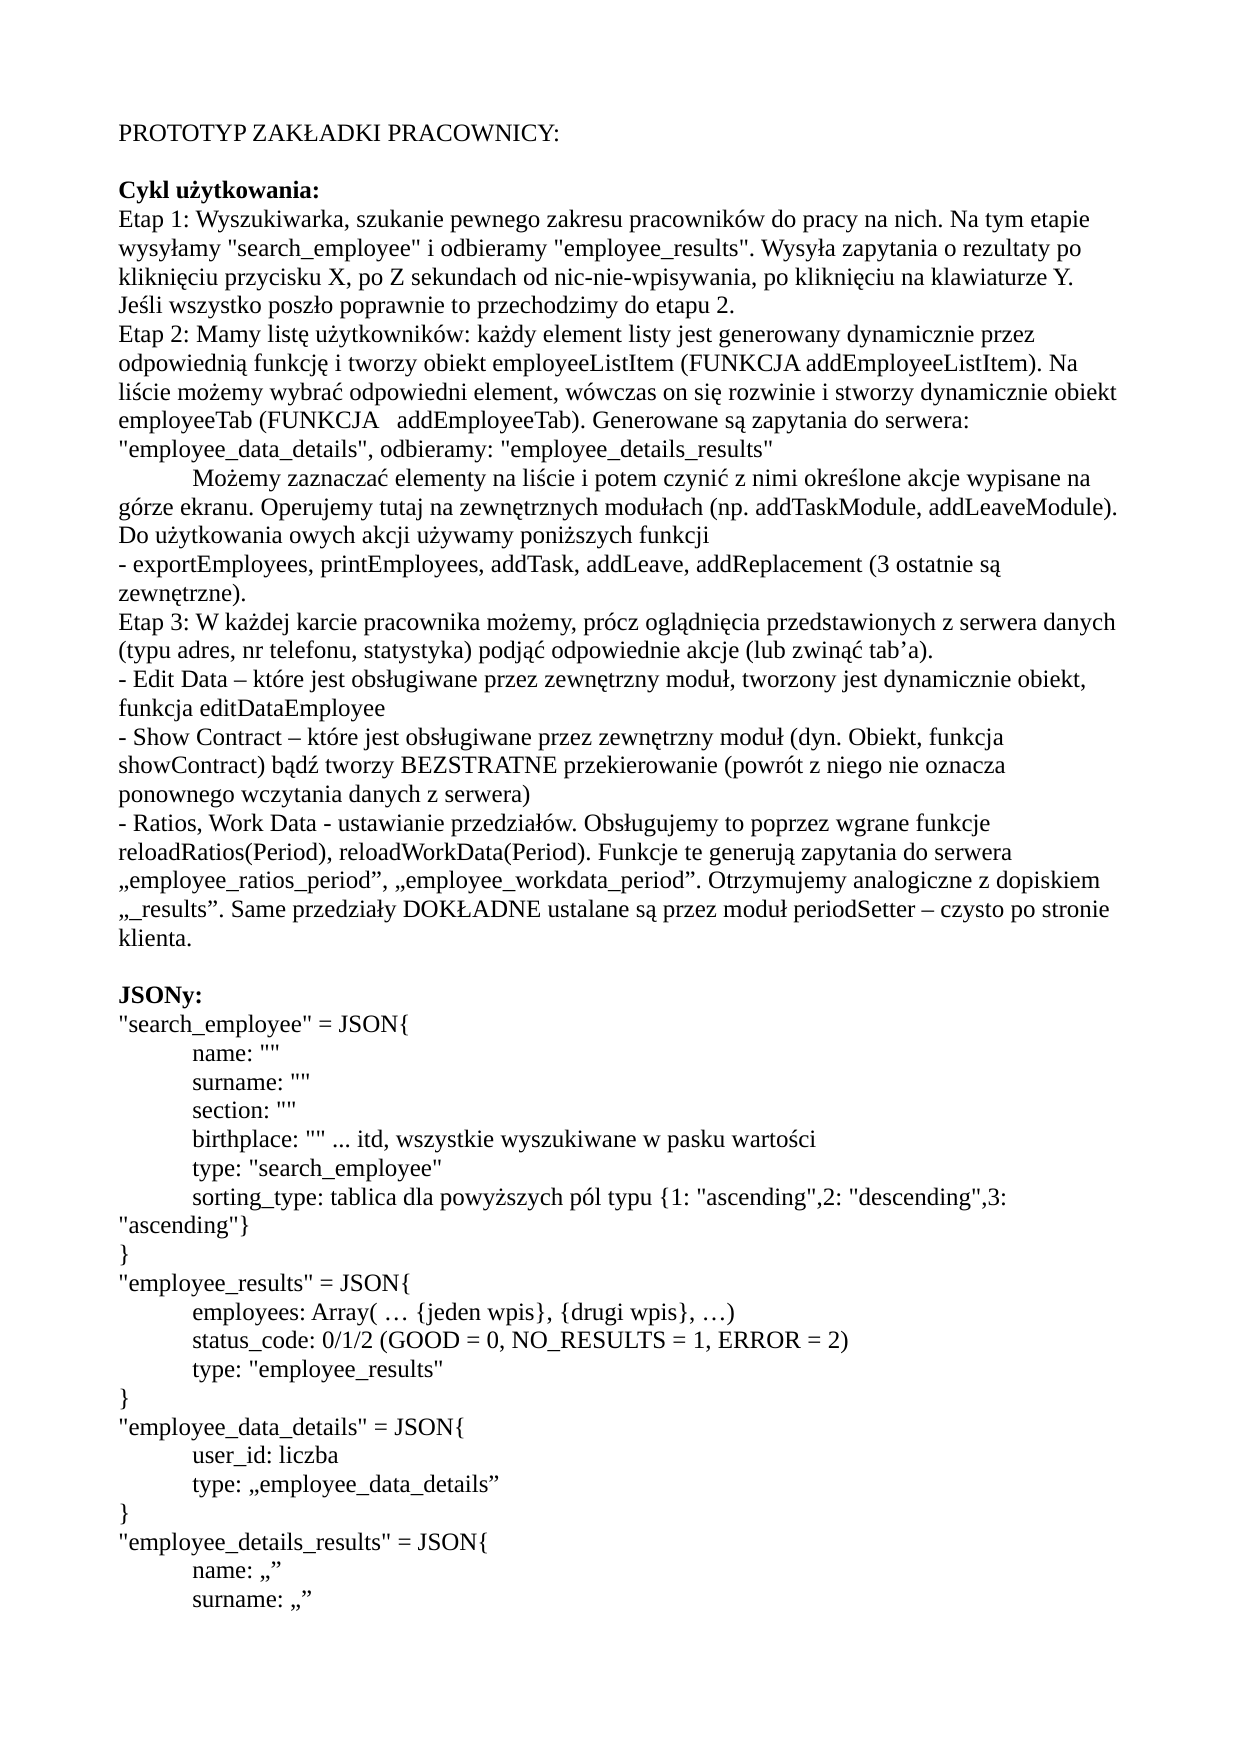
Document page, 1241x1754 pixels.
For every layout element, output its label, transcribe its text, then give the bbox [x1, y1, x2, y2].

text name: "" [118, 1038, 1122, 1067]
text birthplace: "" ... itd, wszystkie wyszukiwane w pasku wartości [118, 1124, 1122, 1153]
text "employee_data_details" = JSON{ [118, 1412, 1122, 1441]
text status_code: 0/1/2 (GOOD = 0, NO_RESULTS = 1, ERROR = 2) [118, 1326, 1122, 1354]
text name: „” [118, 1556, 1122, 1584]
text } [118, 1239, 1122, 1268]
text type: "employee_results" [118, 1354, 1122, 1383]
text "employee_details_results" = JSON{ [118, 1527, 1122, 1556]
text Etap 3: W każdej karcie pracownika możemy, prócz oglądnięcia przedstawionych z serwera danych (typu adres, nr telefonu, statystyka) podjąć odpowiednie akcje (lub zwinąć tab’a). [118, 607, 1122, 664]
text employees: Array( … {jeden wpis}, {drugi wpis}, …) [118, 1297, 1122, 1326]
text } [118, 1498, 1122, 1527]
text Etap 1: Wyszukiwarka, szukanie pewnego zakresu pracowników do pracy na nich. Na tym etapie wysyłamy "search_employee" i odbieramy "employee_results". Wysyła zapytania o rezultaty po kliknięciu przycisku X, po Z sekundach od nic-nie-wpisywania, po kliknięciu na klawiaturze Y. Jeśli wszystko poszło poprawnie to przechodzimy do etapu 2. [118, 204, 1122, 319]
text "employee_results" = JSON{ [118, 1268, 1122, 1297]
text type: "search_employee" [118, 1153, 1122, 1182]
text - Ratios, Work Data - ustawianie przedziałów. Obsługujemy to poprzez wgrane funkcje reloadRatios(Period), reloadWorkData(Period). Funkcje te generują zapytania do serwera „employee_ratios_period”, „employee_workdata_period”. Otrzymujemy analogiczne z dopiskiem „_results”. Same przedziały DOKŁADNE ustalane są przez moduł periodSetter – czysto po stronie klienta. [118, 808, 1122, 952]
text } [118, 1383, 1122, 1412]
text - exportEmployees, printEmployees, addTask, addLeave, addReplacement (3 ostatnie są zewnętrzne). [118, 549, 1122, 607]
text Cykl użytkowania: [118, 176, 1122, 204]
text - Edit Data – które jest obsługiwane przez zewnętrzny moduł, tworzony jest dynamicznie obiekt, funkcja editDataEmployee [118, 664, 1122, 722]
text user_id: liczba [118, 1441, 1122, 1469]
text type: „employee_data_details” [118, 1469, 1122, 1498]
text surname: "" [118, 1067, 1122, 1096]
text section: "" [118, 1096, 1122, 1124]
text Etap 2: Mamy listę użytkowników: każdy element listy jest generowany dynamicznie przez odpowiednią funkcję i tworzy obiekt employeeListItem (FUNKCJA addEmployeeListItem). Na liście możemy wybrać odpowiedni element, wówczas on się rozwinie i stworzy dynamicznie obiekt employeeTab (FUNKCJA addEmployeeTab). Generowane są zapytania do serwera: "employee_data_details", odbieramy: "employee_details_results" [118, 319, 1122, 463]
text JSONy: [118, 981, 1122, 1009]
text PROTOTYP ZAKŁADKI PRACOWNICY: [118, 118, 1122, 147]
text Możemy zaznaczać elementy na liście i potem czynić z nimi określone akcje wypisane na górze ekranu. Operujemy tutaj na zewnętrznych modułach (np. addTaskModule, addLeaveModule). Do użytkowania owych akcji używamy poniższych funkcji [118, 463, 1122, 549]
text surname: „” [118, 1584, 1122, 1613]
text sorting_type: tablica dla powyższych pól typu {1: "ascending",2: "descending",3: "ascending"} [118, 1182, 1122, 1239]
text "search_employee" = JSON{ [118, 1009, 1122, 1038]
text - Show Contract – które jest obsługiwane przez zewnętrzny moduł (dyn. Obiekt, funkcja showContract) bądź tworzy BEZSTRATNE przekierowanie (powrót z niego nie oznacza ponownego wczytania danych z serwera) [118, 722, 1122, 808]
